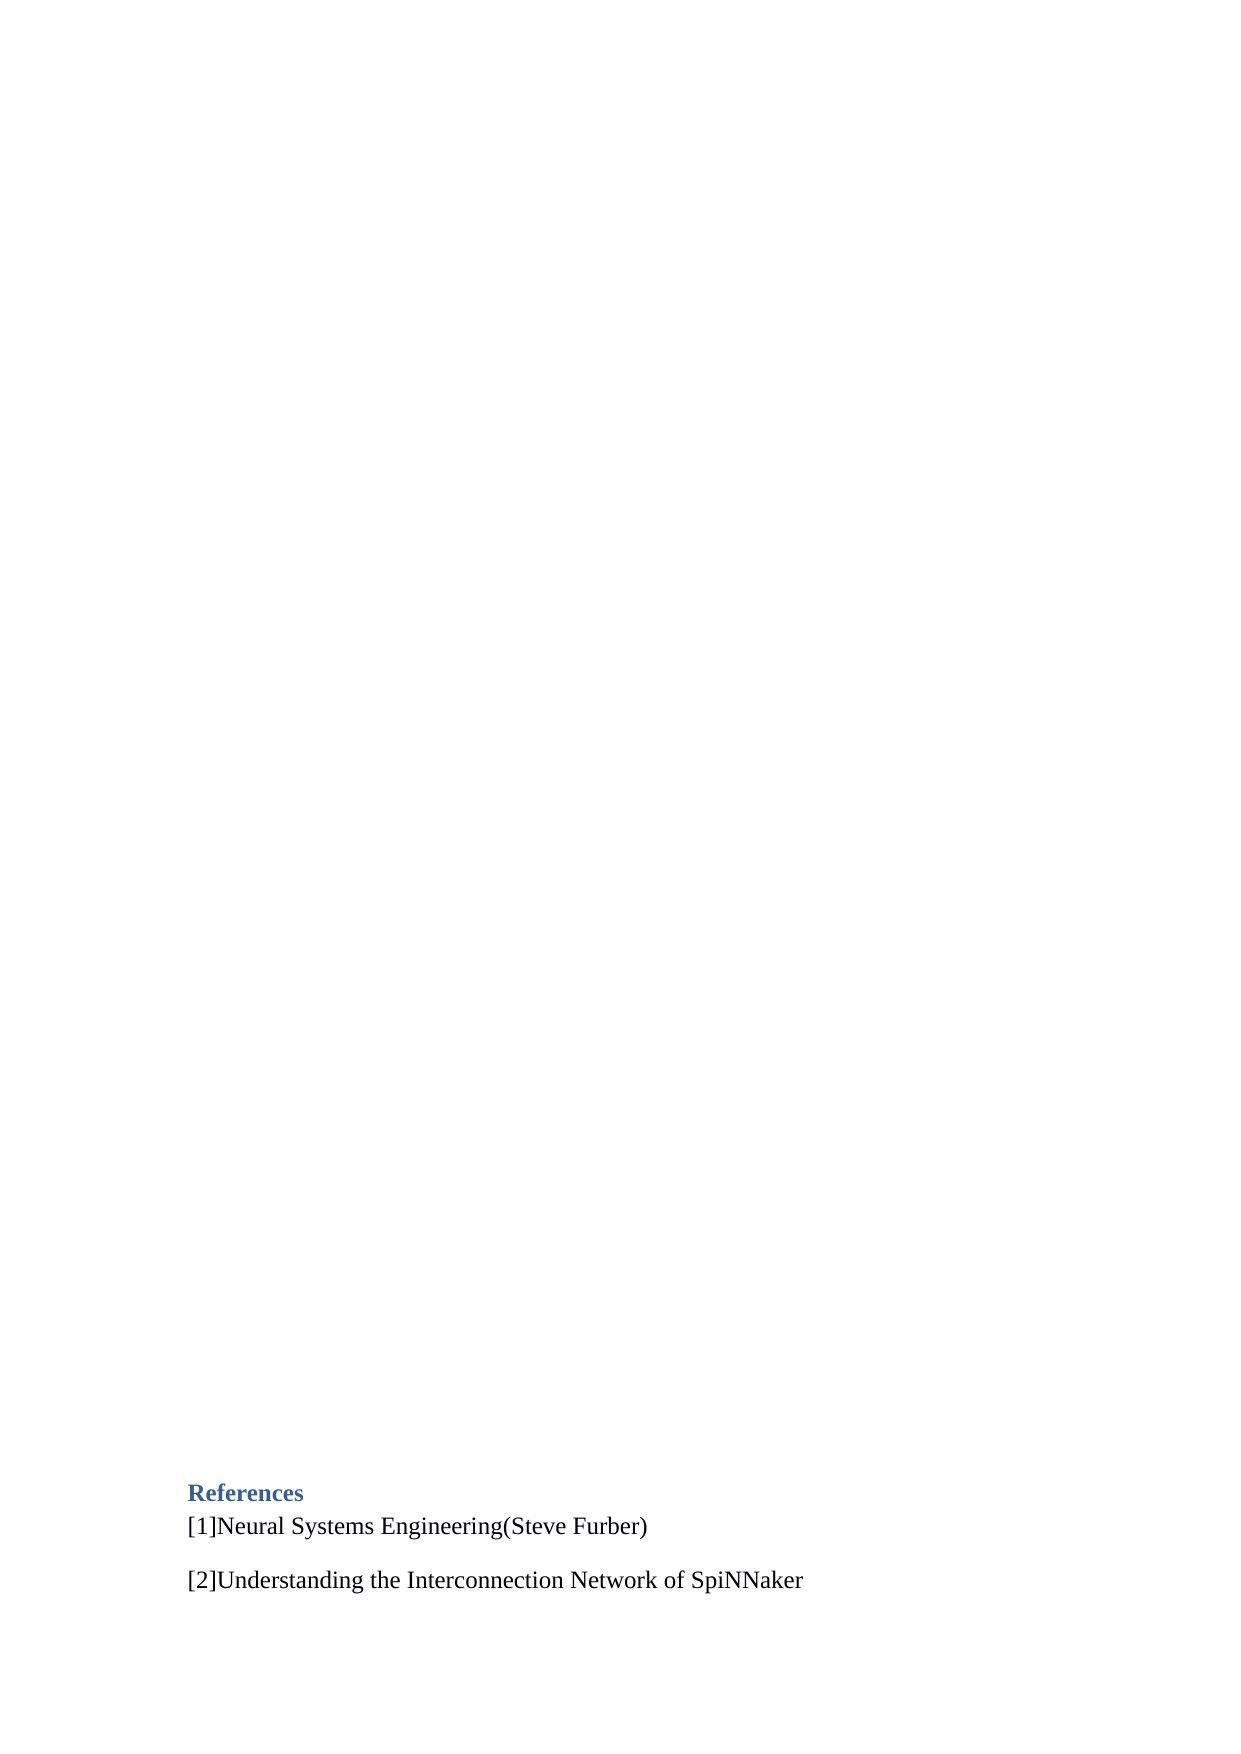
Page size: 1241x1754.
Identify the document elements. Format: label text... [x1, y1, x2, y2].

text [2]Understanding the Interconnection Network of SpiNNaker [187, 1565, 1053, 1594]
text [1]Neural Systems Engineering(Steve Furber) [187, 1511, 1053, 1540]
subtitle References [187, 1478, 1053, 1507]
